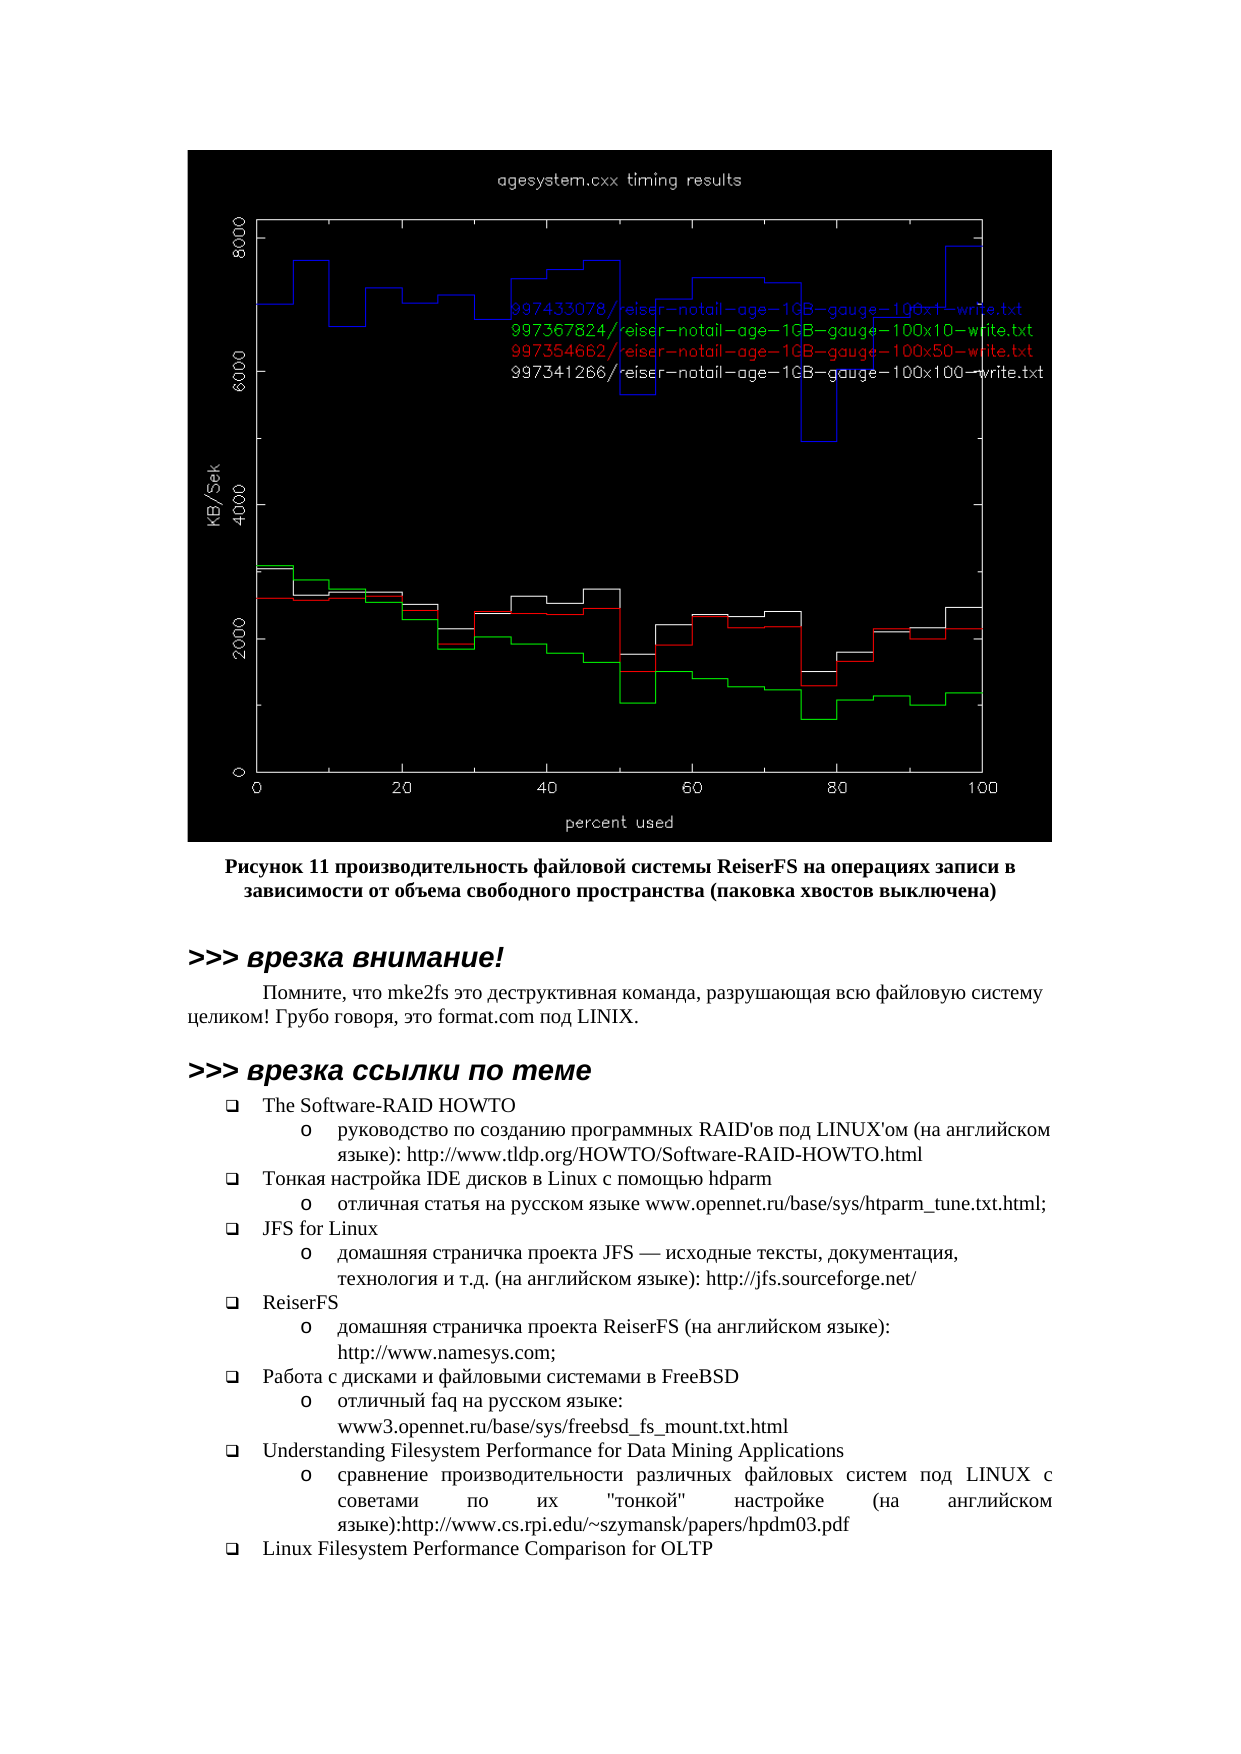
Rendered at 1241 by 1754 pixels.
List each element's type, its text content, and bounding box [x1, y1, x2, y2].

list JFS for Linux [225, 1216, 1053, 1240]
list домашняя страничка проекта ReiserFS (на английском языке): http://www.namesys.com; [300, 1314, 1053, 1364]
subtitle >>> врезка внимание! [187, 940, 1053, 973]
text Помните, что mke2fs это деструктивная команда, разрушающая всю файловую систему целиком! Грубо говоря, это format.com под LINIX. [187, 979, 1053, 1028]
picture [187, 150, 1052, 842]
list отличный faq на русском языке: www3.opennet.ru/base/sys/freebsd_fs_mount.txt.html [300, 1388, 1053, 1438]
list Работа с дисками и файловыми системами в FreeBSD [225, 1364, 1053, 1388]
list руководство по созданию программных RAID'ов под LINUX'ом (на английском языке): http://www.tldp.org/HOWTO/Software-RAID-HOWTO.html [300, 1117, 1053, 1166]
list отличная статья на русском языке www.opennet.ru/base/sys/htparm_tune.txt.html; [300, 1190, 1053, 1216]
subtitle >>> врезка ссылки по теме [187, 1053, 1053, 1086]
list Understanding Filesystem Performance for Data Mining Applications [225, 1438, 1053, 1462]
list сравнение производительности различных файловых систем под LINUX с советами по их "тонкой" настройке (на английском языке):http://www.cs.rpi.edu/~szymansk/papers/hpdm03.pdf [300, 1462, 1053, 1536]
list ReiserFS [225, 1290, 1053, 1314]
list Linux Filesystem Performance Comparison for OLTP [225, 1536, 1053, 1560]
text Рисунок 11 производительность файловой системы ReiserFS на операциях записи в зависимости от объема свободного пространства (паковка хвостов выключена) [187, 854, 1053, 902]
list домашняя страничка проекта JFS — исходные тексты, документация, технология и т.д. (на английском языке): http://jfs.sourceforge.net/ [300, 1240, 1053, 1290]
list Тонкая настройка IDE дисков в Linux с помощью hdparm [225, 1166, 1053, 1190]
list The Software-RAID HOWTO [225, 1092, 1053, 1117]
